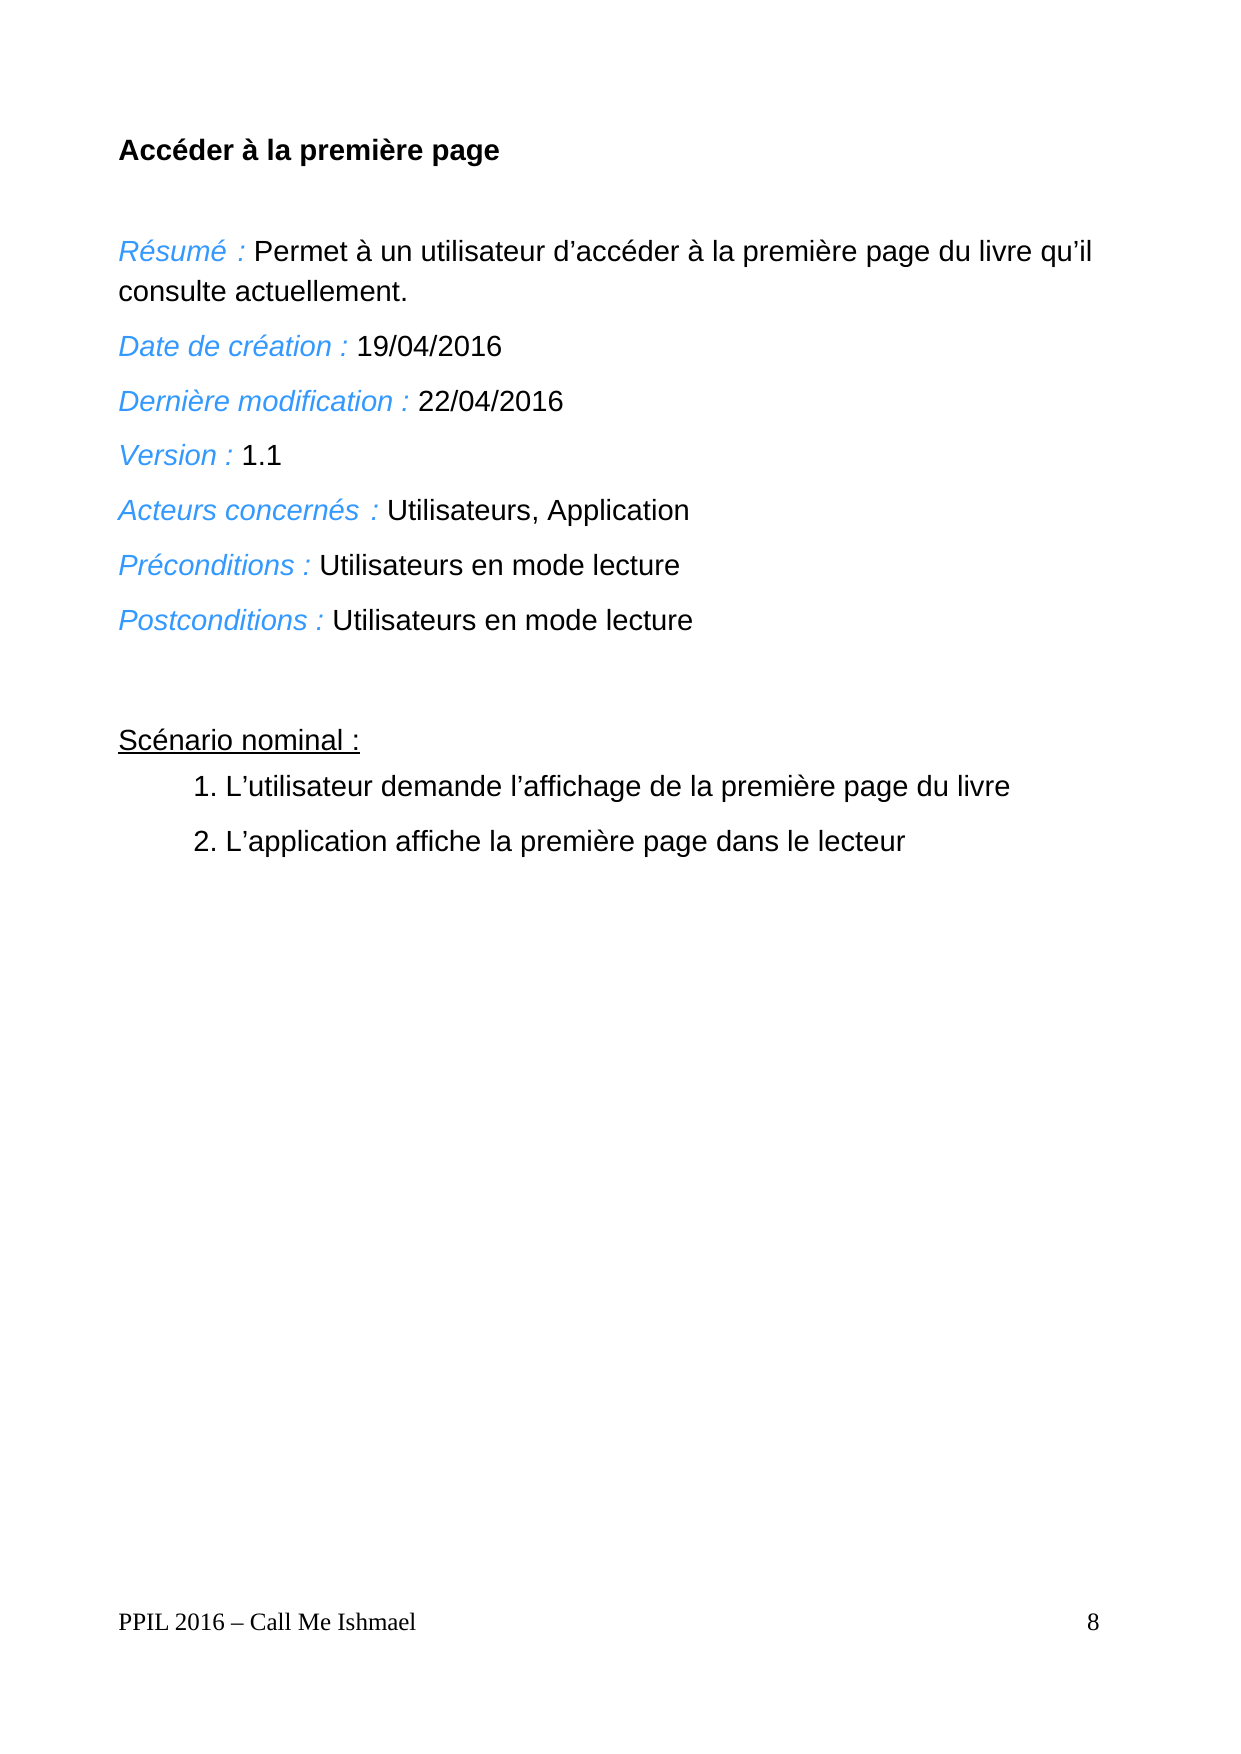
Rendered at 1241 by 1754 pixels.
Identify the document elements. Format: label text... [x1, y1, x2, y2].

text Postconditions : Utilisateurs en mode lecture [118, 603, 1122, 636]
text 2. L’application affiche la première page dans le lecteur [118, 823, 1122, 857]
text Résumé : Permet à un utilisateur d’accéder à la première page du livre qu’il consulte actuellement. [118, 234, 1122, 307]
text Préconditions : Utilisateurs en mode lecture [118, 548, 1122, 581]
text Dernière modification : 22/04/2016 [118, 383, 1122, 417]
subtitle Accéder à la première page [118, 133, 1122, 166]
text 1. L’utilisateur demande l’affichage de la première page du livre [118, 769, 1122, 802]
text Acteurs concernés : Utilisateurs, Application [118, 493, 1122, 527]
text Date de création : 19/04/2016 [118, 329, 1122, 362]
text Version : 1.1 [118, 438, 1122, 472]
subtitle Scénario nominal : [118, 723, 1122, 756]
